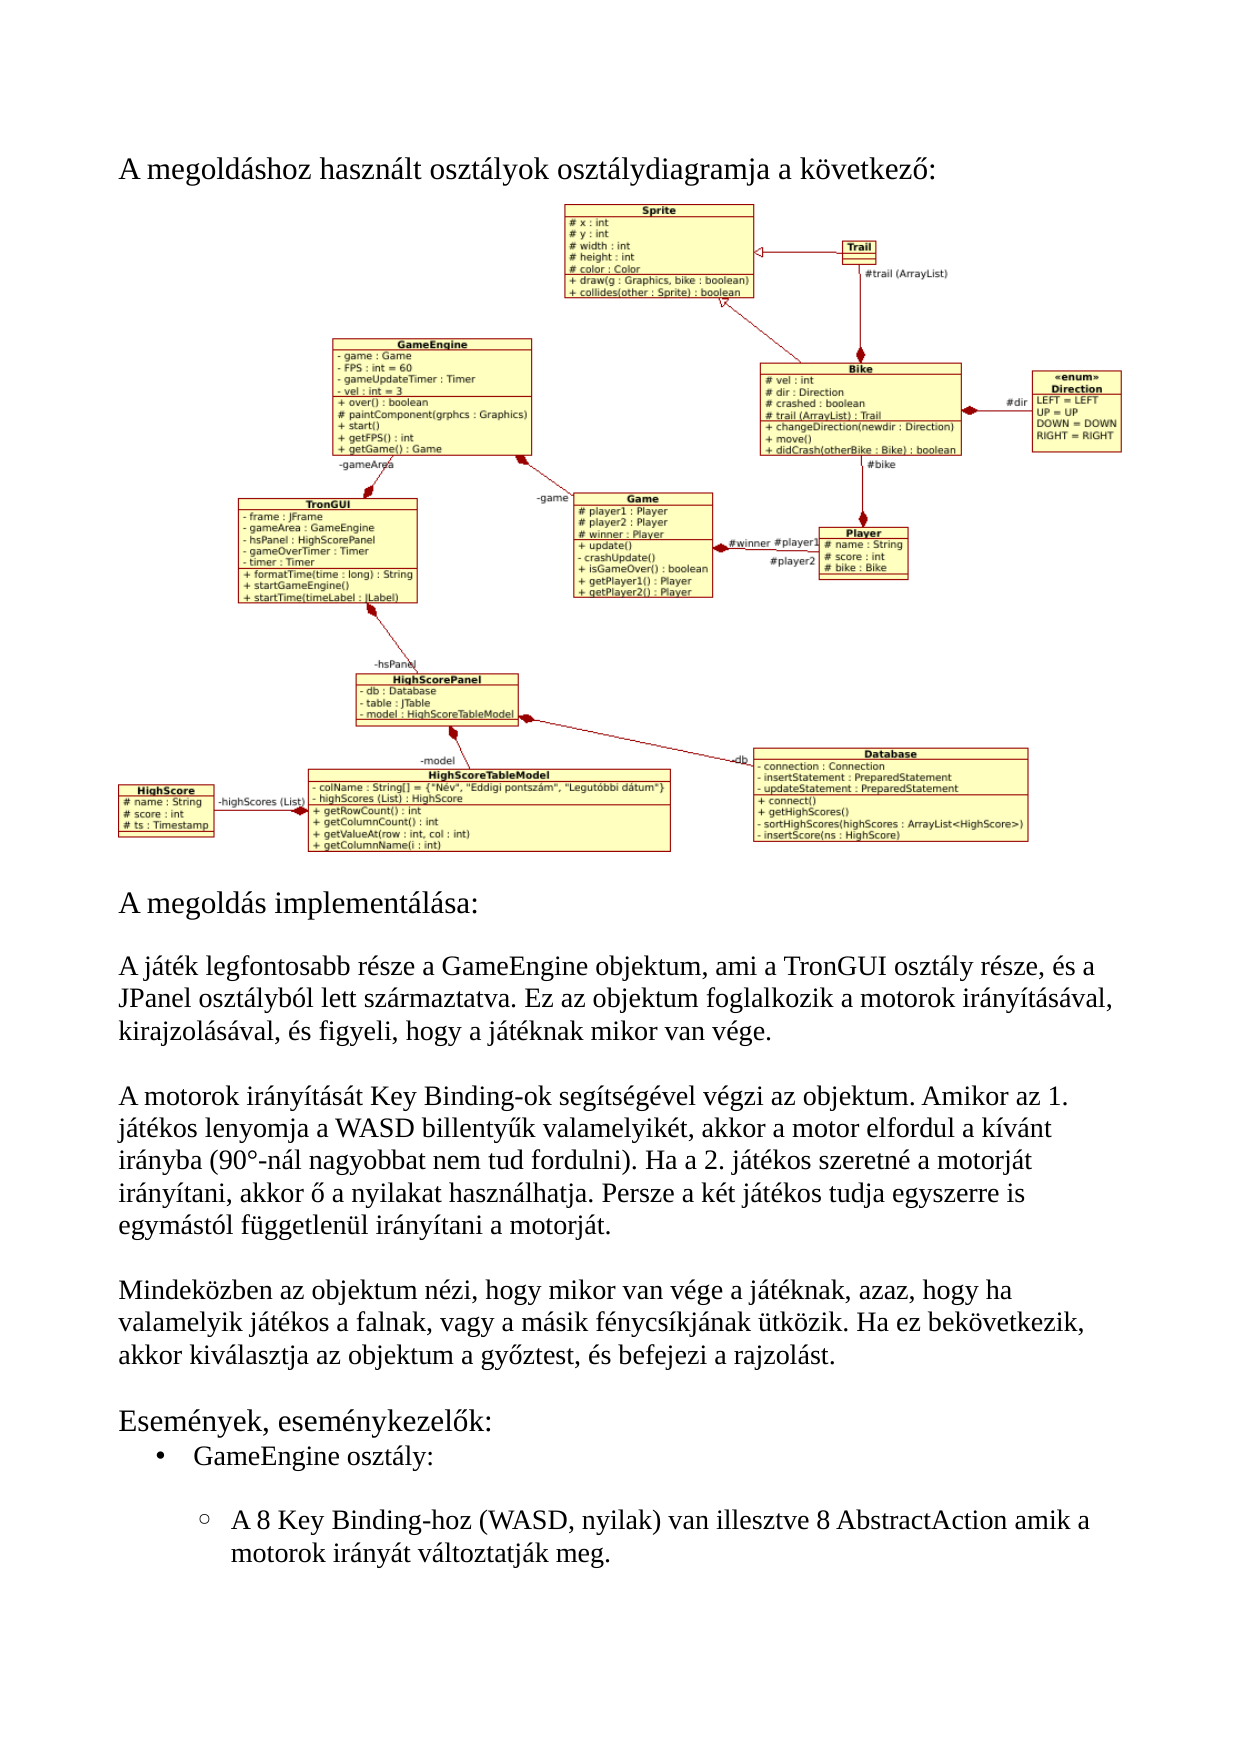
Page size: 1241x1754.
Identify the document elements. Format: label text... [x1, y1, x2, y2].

text Mindeközben az objektum nézi, hogy mikor van vége a játéknak, azaz, hogy ha valamelyik játékos a falnak, vagy a másik fénycsíkjának ütközik. Ha ez bekövetkezik, akkor kiválasztja az objektum a győztest, és befejezi a rajzolást. [118, 1273, 1122, 1370]
text A motorok irányítását Key Binding-ok segítségével végzi az objektum. Amikor az 1. játékos lenyomja a WASD billentyűk valamelyikét, akkor a motor elfordul a kívánt irányba (90°-nál nagyobbat nem tud fordulni). Ha a 2. játékos szeretné a motorját irányítani, akkor ő a nyilakat használhatja. Persze a két játékos tudja egyszerre is egymástól függetlenül irányítani a motorját. [118, 1079, 1122, 1241]
list GameEngine osztály: [156, 1438, 1122, 1471]
text A megoldás implementálása: [118, 884, 1122, 920]
text A játék legfontosabb része a GameEngine objektum, ami a TronGUI osztály része, és a JPanel osztályból lett származtatva. Ez az objektum foglalkozik a motorok irányításával, kirajzolásával, és figyeli, hogy a játéknak mikor van vége. [118, 949, 1122, 1046]
text Események, eseménykezelők: [118, 1403, 1122, 1438]
list A 8 Key Binding-hoz (WASD, nyilak) van illesztve 8 AbstractAction amik a motorok irányát változtatják meg. [193, 1503, 1122, 1568]
picture [118, 204, 1123, 852]
text A megoldáshoz használt osztályok osztálydiagramja a következő: [118, 151, 1122, 186]
